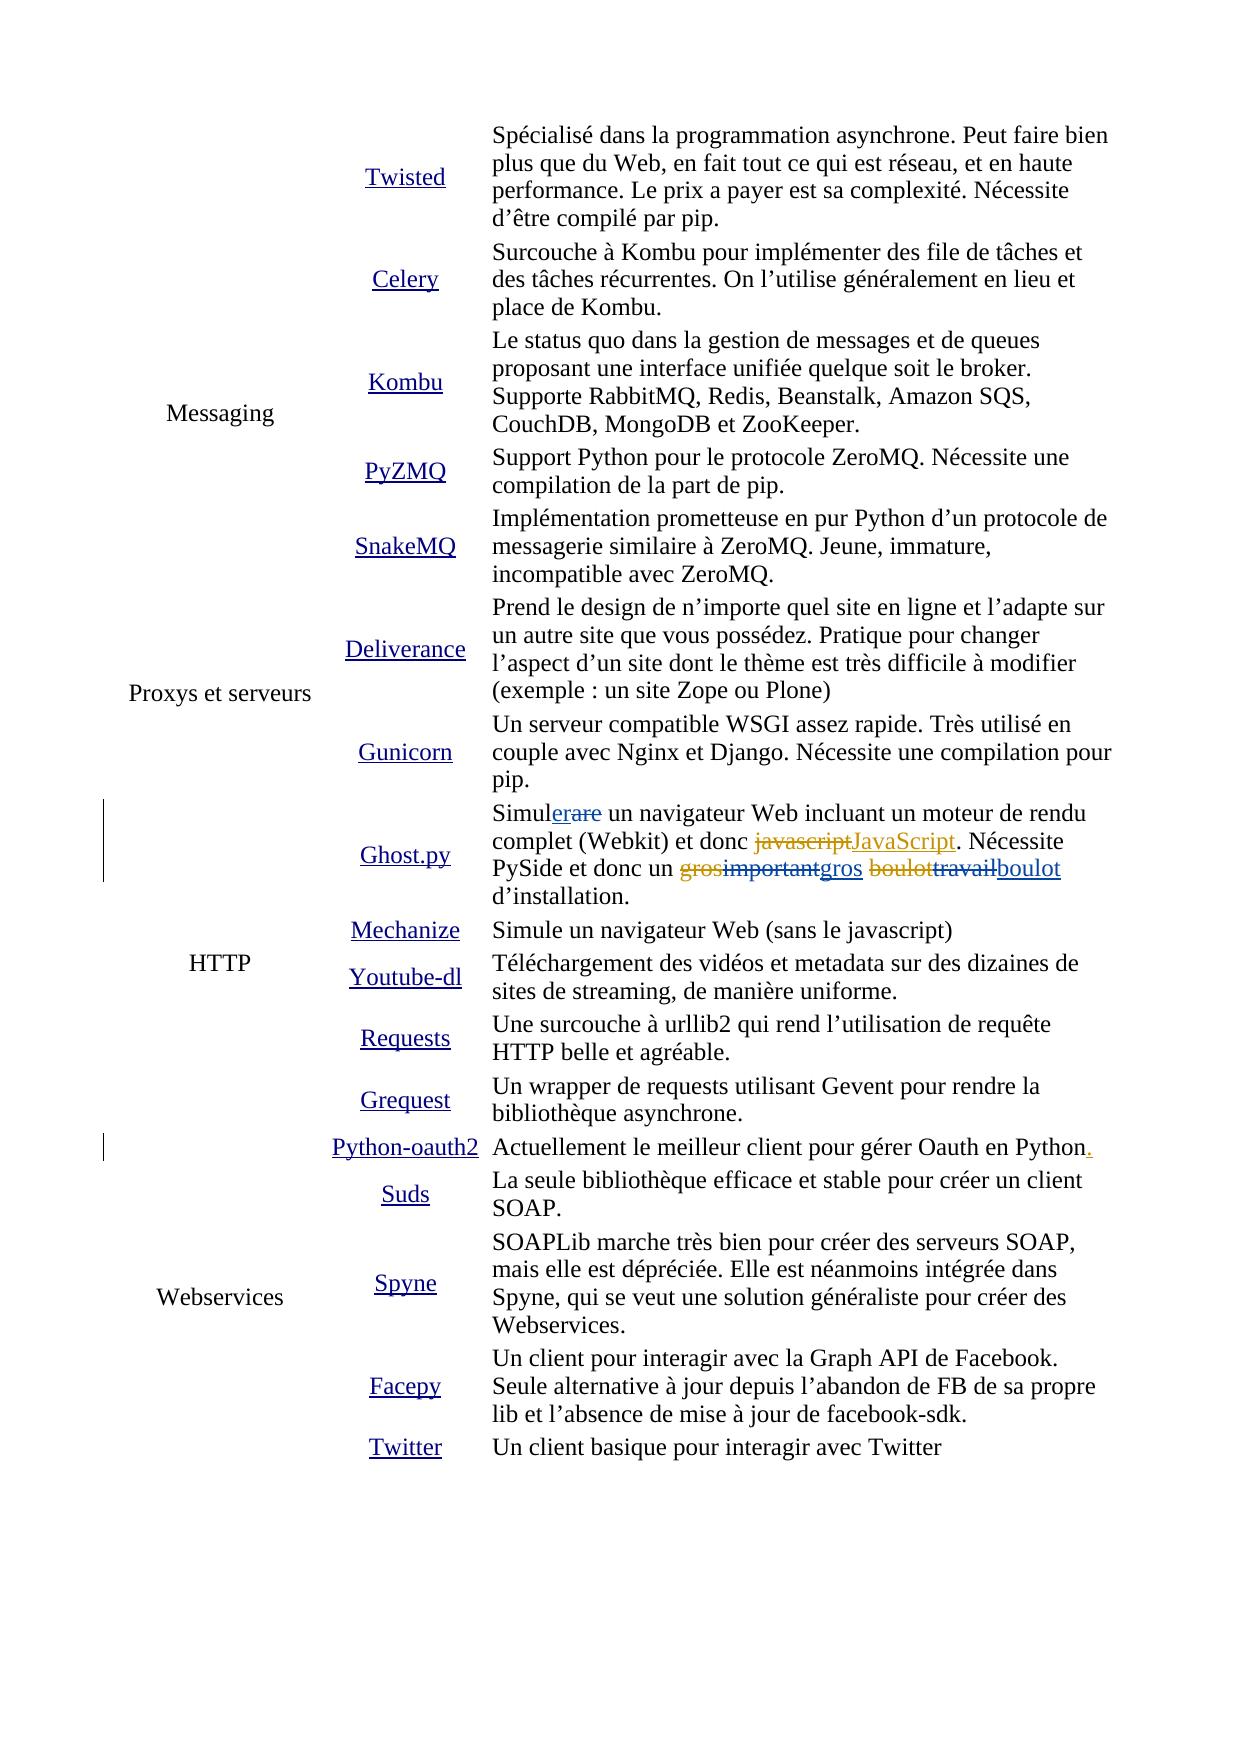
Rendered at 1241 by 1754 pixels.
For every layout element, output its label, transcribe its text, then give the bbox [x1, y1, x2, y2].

table_cell Spécialisé dans la programmation asynchrone. Peut faire bien plus que du Web, en fait tout ce qui est réseau, et en haute performance. Le prix a payer est sa complexité. Nécessite d’être compilé par pip. [489, 118, 1122, 235]
table_cell SOAPLib marche très bien pour créer des serveurs SOAP, mais elle est dépréciée. Elle est néanmoins intégrée dans Spyne, qui se veut une solution généraliste pour créer des Webservices. [489, 1225, 1122, 1342]
table_cell PyZMQ [322, 440, 489, 502]
table_cell Spyne [322, 1225, 489, 1342]
table_cell Requests [322, 1008, 489, 1069]
table_cell Grequest [322, 1069, 489, 1130]
table_cell Messaging [118, 235, 322, 591]
table_cell Surcouche à Kombu pour implémenter des file de tâches et des tâches récurrentes. On l’utilise généralement en lieu et place de Kombu. [489, 235, 1122, 324]
table_cell Kombu [322, 324, 489, 440]
table_cell Proxys et serveurs [118, 591, 322, 796]
table_cell Ghost.py [322, 796, 489, 913]
table_cell Gunicorn [322, 707, 489, 796]
table_cell Python-oauth2 [322, 1130, 489, 1164]
table_cell La seule bibliothèque efficace et stable pour créer un client SOAP. [489, 1164, 1122, 1225]
table_cell Le status quo dans la gestion de messages et de queues proposant une interface unifiée quelque soit le broker. Supporte RabbitMQ, Redis, Beanstalk, Amazon SQS, CouchDB, MongoDB et ZooKeeper. [489, 324, 1122, 440]
table_cell SnakeMQ [322, 502, 489, 591]
table_cell Simuler un navigateur Web incluant un moteur de rendu complet (Webkit) et donc JavaScript. Nécessite PySide et donc un gros boulot d’installation. [489, 796, 1122, 913]
table_cell Implémentation prometteuse en pur Python d’un protocole de messagerie similaire à ZeroMQ. Jeune, immature, incompatible avec ZeroMQ. [489, 502, 1122, 591]
table_cell Téléchargement des vidéos et metadata sur des dizaines de sites de streaming, de manière uniforme. [489, 946, 1122, 1008]
table_cell [118, 118, 322, 235]
table_cell Simule un navigateur Web (sans le javascript) [489, 913, 1122, 946]
table_cell Actuellement le meilleur client pour gérer Oauth en Python. [489, 1130, 1122, 1164]
table_cell HTTP [118, 796, 322, 1130]
table_cell Prend le design de n’importe quel site en ligne et l’adapte sur un autre site que vous possédez. Pratique pour changer l’aspect d’un site dont le thème est très difficile à modifier (exemple : un site Zope ou Plone) [489, 591, 1122, 707]
table_cell Un client basique pour interagir avec Twitter [489, 1431, 1122, 1464]
table_cell Mechanize [322, 913, 489, 946]
table_cell Twitter [322, 1431, 489, 1464]
table_cell Support Python pour le protocole ZeroMQ. Nécessite une compilation de la part de pip. [489, 440, 1122, 502]
table_cell Youtube-dl [322, 946, 489, 1008]
table_cell Un serveur compatible WSGI assez rapide. Très utilisé en couple avec Nginx et Django. Nécessite une compilation pour pip. [489, 707, 1122, 796]
table_cell Deliverance [322, 591, 489, 707]
table_cell Un wrapper de requests utilisant Gevent pour rendre la bibliothèque asynchrone. [489, 1069, 1122, 1130]
table_cell Webservices [118, 1130, 322, 1464]
table_cell Une surcouche à urllib2 qui rend l’utilisation de requête HTTP belle et agréable. [489, 1008, 1122, 1069]
table_cell Facepy [322, 1342, 489, 1431]
table_cell Un client pour interagir avec la Graph API de Facebook. Seule alternative à jour depuis l’abandon de FB de sa propre lib et l’absence de mise à jour de facebook-sdk. [489, 1342, 1122, 1431]
table_cell Suds [322, 1164, 489, 1225]
table_cell Celery [322, 235, 489, 324]
table_cell Twisted [322, 118, 489, 235]
